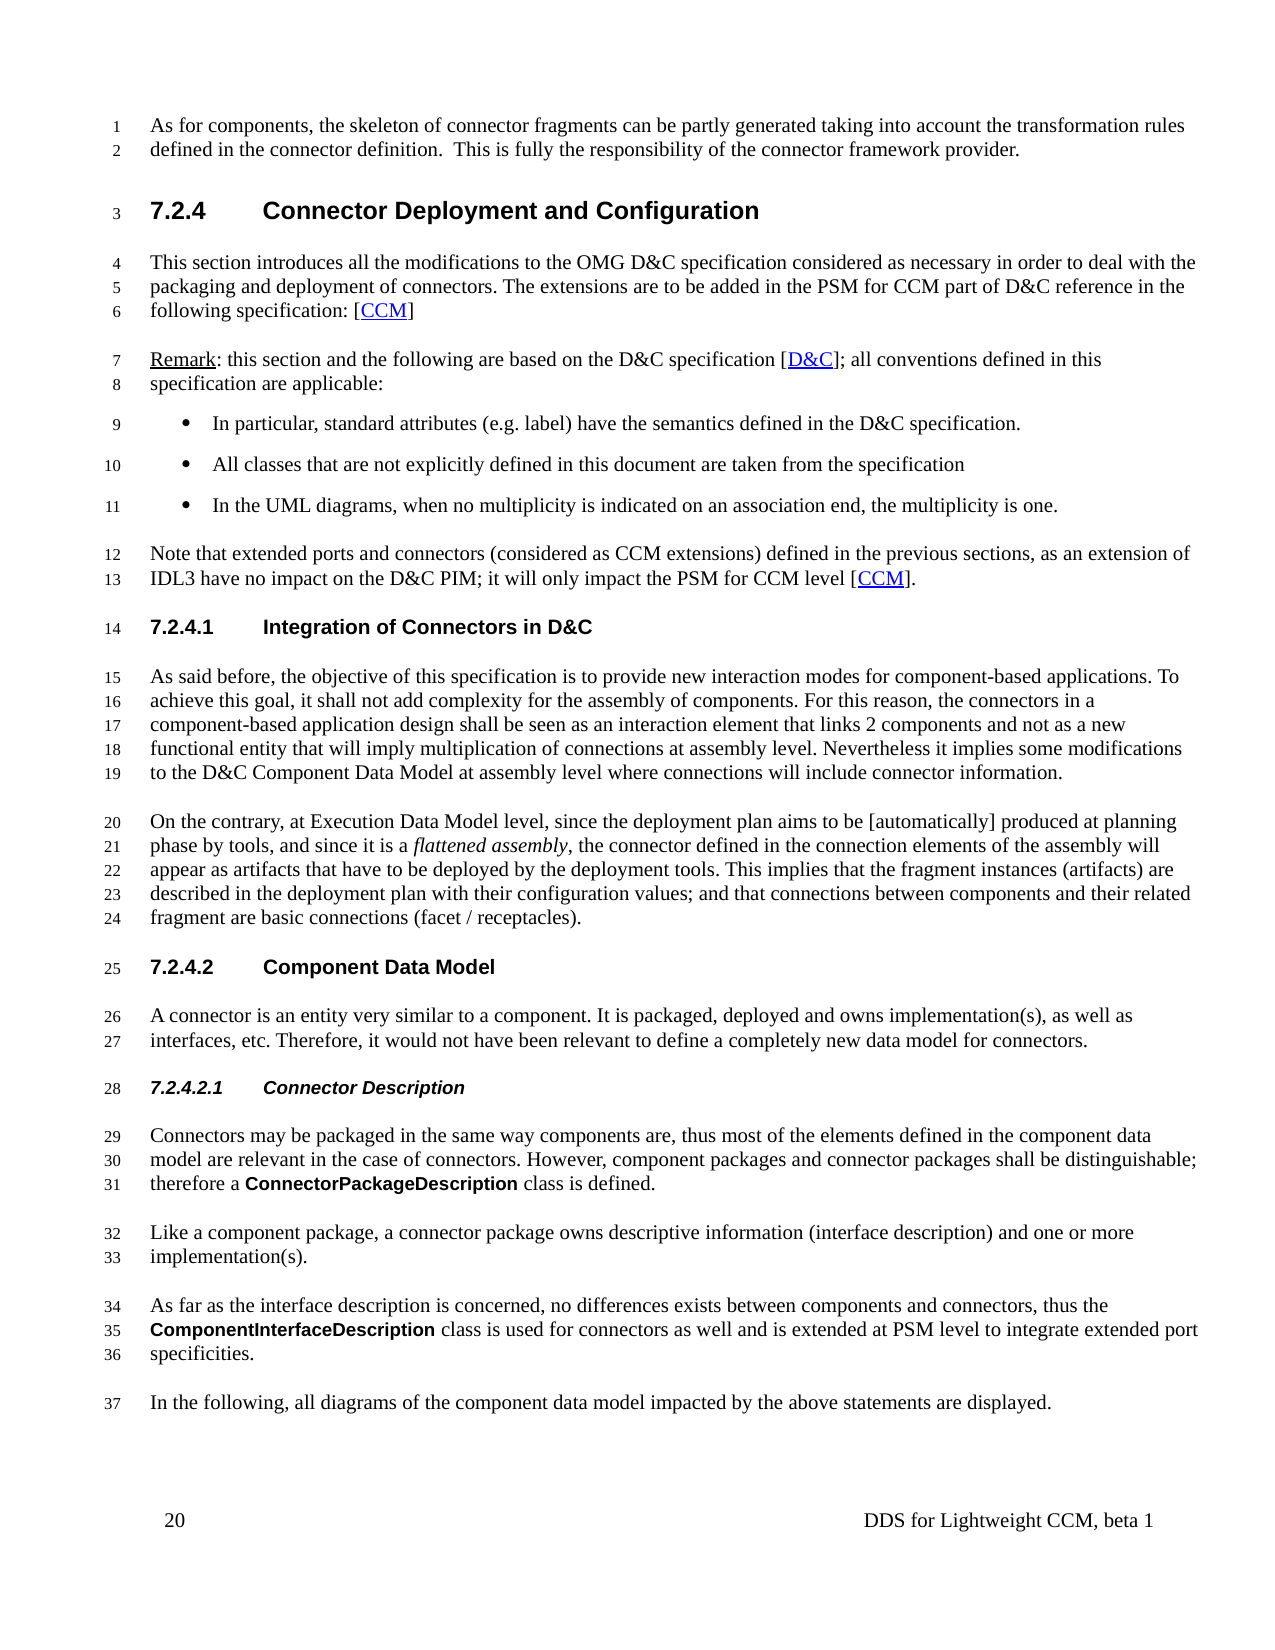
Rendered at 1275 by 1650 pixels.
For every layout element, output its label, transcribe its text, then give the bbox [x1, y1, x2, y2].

text As for components, the skeleton of connector fragments can be partly generated taking into account the transformation rules defined in the connector definition. This is fully the responsibility of the connector framework provider. [150, 112, 1200, 161]
list In particular, standard attributes (e.g. label) have the semantics defined in the D&C specification. [182, 411, 1200, 435]
subtitle Connector Deployment and Configuration [150, 196, 1200, 225]
subtitle Connector Description [150, 1077, 1200, 1098]
list All classes that are not explicitly defined in this document are taken from the specification [182, 452, 1200, 476]
text Note that extended ports and connectors (considered as CCM extensions) defined in the previous sections, as an extension of IDL3 have no impact on the D&C PIM; it will only impact the PSM for CCM level [CCM]. [150, 541, 1200, 589]
text In the following, all diagrams of the component data model impacted by the above statements are displayed. [150, 1390, 1200, 1414]
text On the contrary, at Execution Data Model level, since the deployment plan aims to be [automatically] produced at planning phase by tools, and since it is a flattened assembly, the connector defined in the connection elements of the assembly will appear as artifacts that have to be deployed by the deployment tools. This implies that the fragment instances (artifacts) are described in the deployment plan with their configuration values; and that connections between components and their related fragment are basic connections (facet / receptacles). [150, 809, 1200, 929]
subtitle Integration of Connectors in D&C [150, 615, 1200, 639]
text A connector is an entity very similar to a component. It is packaged, deployed and owns implementation(s), as well as interfaces, etc. Therefore, it would not have been relevant to define a completely new data model for connectors. [150, 1003, 1200, 1052]
text Like a component package, a connector package owns descriptive information (interface description) and one or more implementation(s). [150, 1220, 1200, 1268]
list In the UML diagrams, when no multiplicity is indicated on an association end, the multiplicity is one. [182, 492, 1200, 517]
text As said before, the objective of this specification is to provide new interaction modes for component-based applications. To achieve this goal, it shall not add complexity for the assembly of components. For this reason, the connectors in a component-based application design shall be seen as an interaction element that links 2 components and not as a new functional entity that will imply multiplication of connections at assembly level. Nevertheless it implies some modifications to the D&C Component Data Model at assembly level where connections will include connector information. [150, 664, 1200, 784]
text This section introduces all the modifications to the OMG D&C specification considered as necessary in order to deal with the packaging and deployment of connectors. The extensions are to be added in the PSM for CCM part of D&C reference in the following specification: [CCM] [150, 249, 1200, 322]
text Connectors may be packaged in the same way components are, thus most of the elements defined in the component data model are relevant in the case of connectors. However, component packages and connector packages shall be distinguishable; therefore a ConnectorPackageDescription class is defined. [150, 1123, 1200, 1195]
text Remark: this section and the following are based on the D&C specification [D&C]; all conventions defined in this specification are applicable: [150, 347, 1200, 395]
subtitle Component Data Model [150, 955, 1200, 979]
text As far as the interface description is concerned, no differences exists between components and connectors, thus the ComponentInterfaceDescription class is used for connectors as well and is extended at PSM level to integrate extended port specificities. [150, 1293, 1200, 1365]
